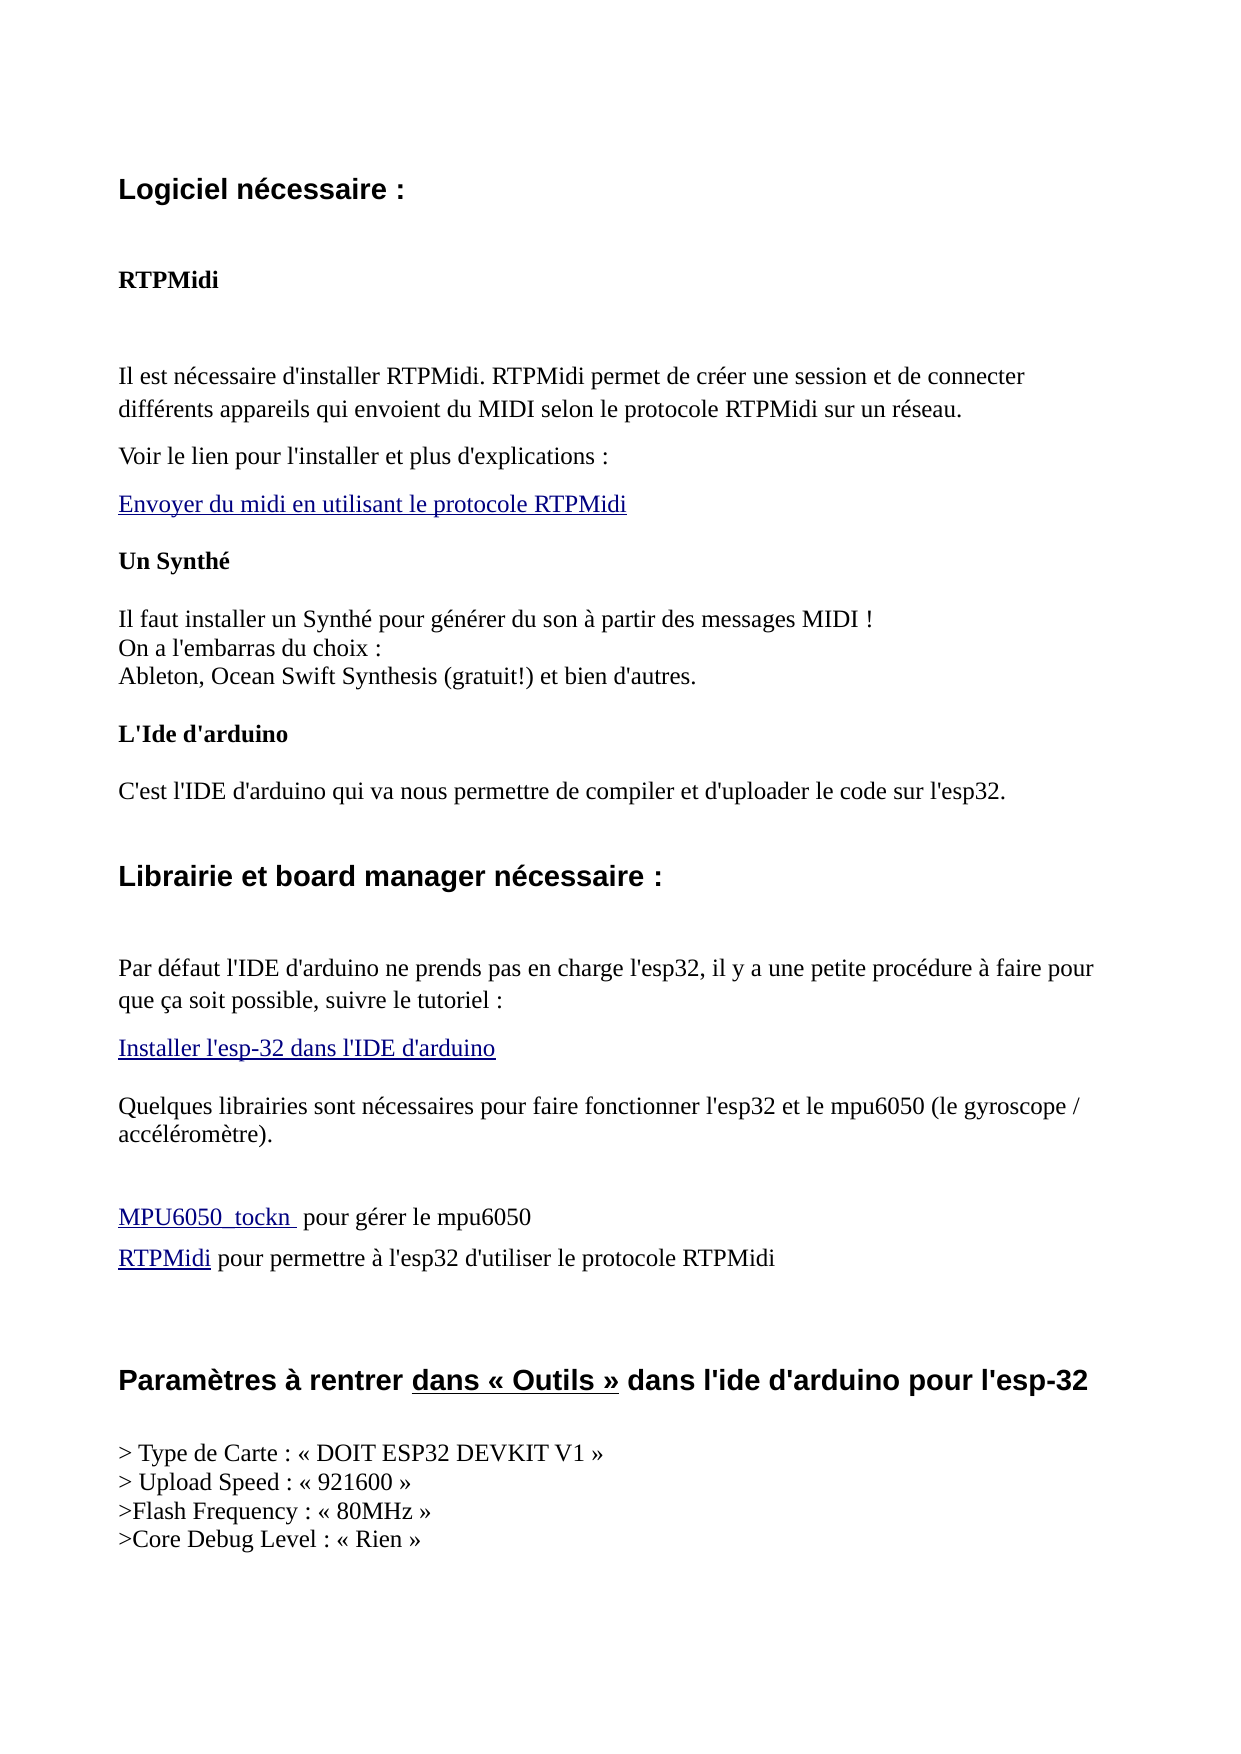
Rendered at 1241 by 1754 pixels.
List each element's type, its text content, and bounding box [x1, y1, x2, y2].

subtitle Librairie et board manager nécessaire : [118, 859, 1122, 892]
text > Upload Speed : « 921600 » [118, 1467, 1122, 1496]
subtitle Paramètres à rentrer dans « Outils » dans l'ide d'arduino pour l'esp-32 [118, 1363, 1122, 1397]
text >Core Debug Level : « Rien » [118, 1524, 1122, 1553]
text Quelques librairies sont nécessaires pour faire fonctionner l'esp32 et le mpu6050 (le gyroscope / accéléromètre). [118, 1091, 1122, 1148]
text Un Synthé [118, 546, 1122, 575]
text Il est nécessaire d'installer RTPMidi. RTPMidi permet de créer une session et de connecter différents appareils qui envoient du MIDI selon le protocole RTPMidi sur un réseau. [118, 361, 1122, 422]
text C'est l'IDE d'arduino qui va nous permettre de compiler et d'uploader le code sur l'esp32. [118, 776, 1122, 805]
text RTPMidi [118, 266, 1122, 294]
text Envoyer du midi en utilisant le protocole RTPMidi [118, 489, 1122, 518]
subtitle Logiciel nécessaire : [118, 172, 1122, 205]
text Installer l'esp-32 dans l'IDE d'arduino [118, 1033, 1122, 1062]
text Ableton, Ocean Swift Synthesis (gratuit!) et bien d'autres. [118, 661, 1122, 690]
text RTPMidi pour permettre à l'esp32 d'utiliser le protocole RTPMidi [118, 1243, 1122, 1272]
text >Flash Frequency : « 80MHz » [118, 1496, 1122, 1524]
text Voir le lien pour l'installer et plus d'explications : [118, 441, 1122, 470]
text On a l'embarras du choix : [118, 633, 1122, 661]
subtitle MPU6050_tockn pour gérer le mpu6050 [118, 1202, 1122, 1231]
text Par défaut l'IDE d'arduino ne prends pas en charge l'esp32, il y a une petite procédure à faire pour que ça soit possible, suivre le tutoriel : [118, 953, 1122, 1014]
text > Type de Carte : « DOIT ESP32 DEVKIT V1 » [118, 1438, 1122, 1467]
text L'Ide d'arduino [118, 719, 1122, 748]
text Il faut installer un Synthé pour générer du son à partir des messages MIDI ! [118, 604, 1122, 633]
